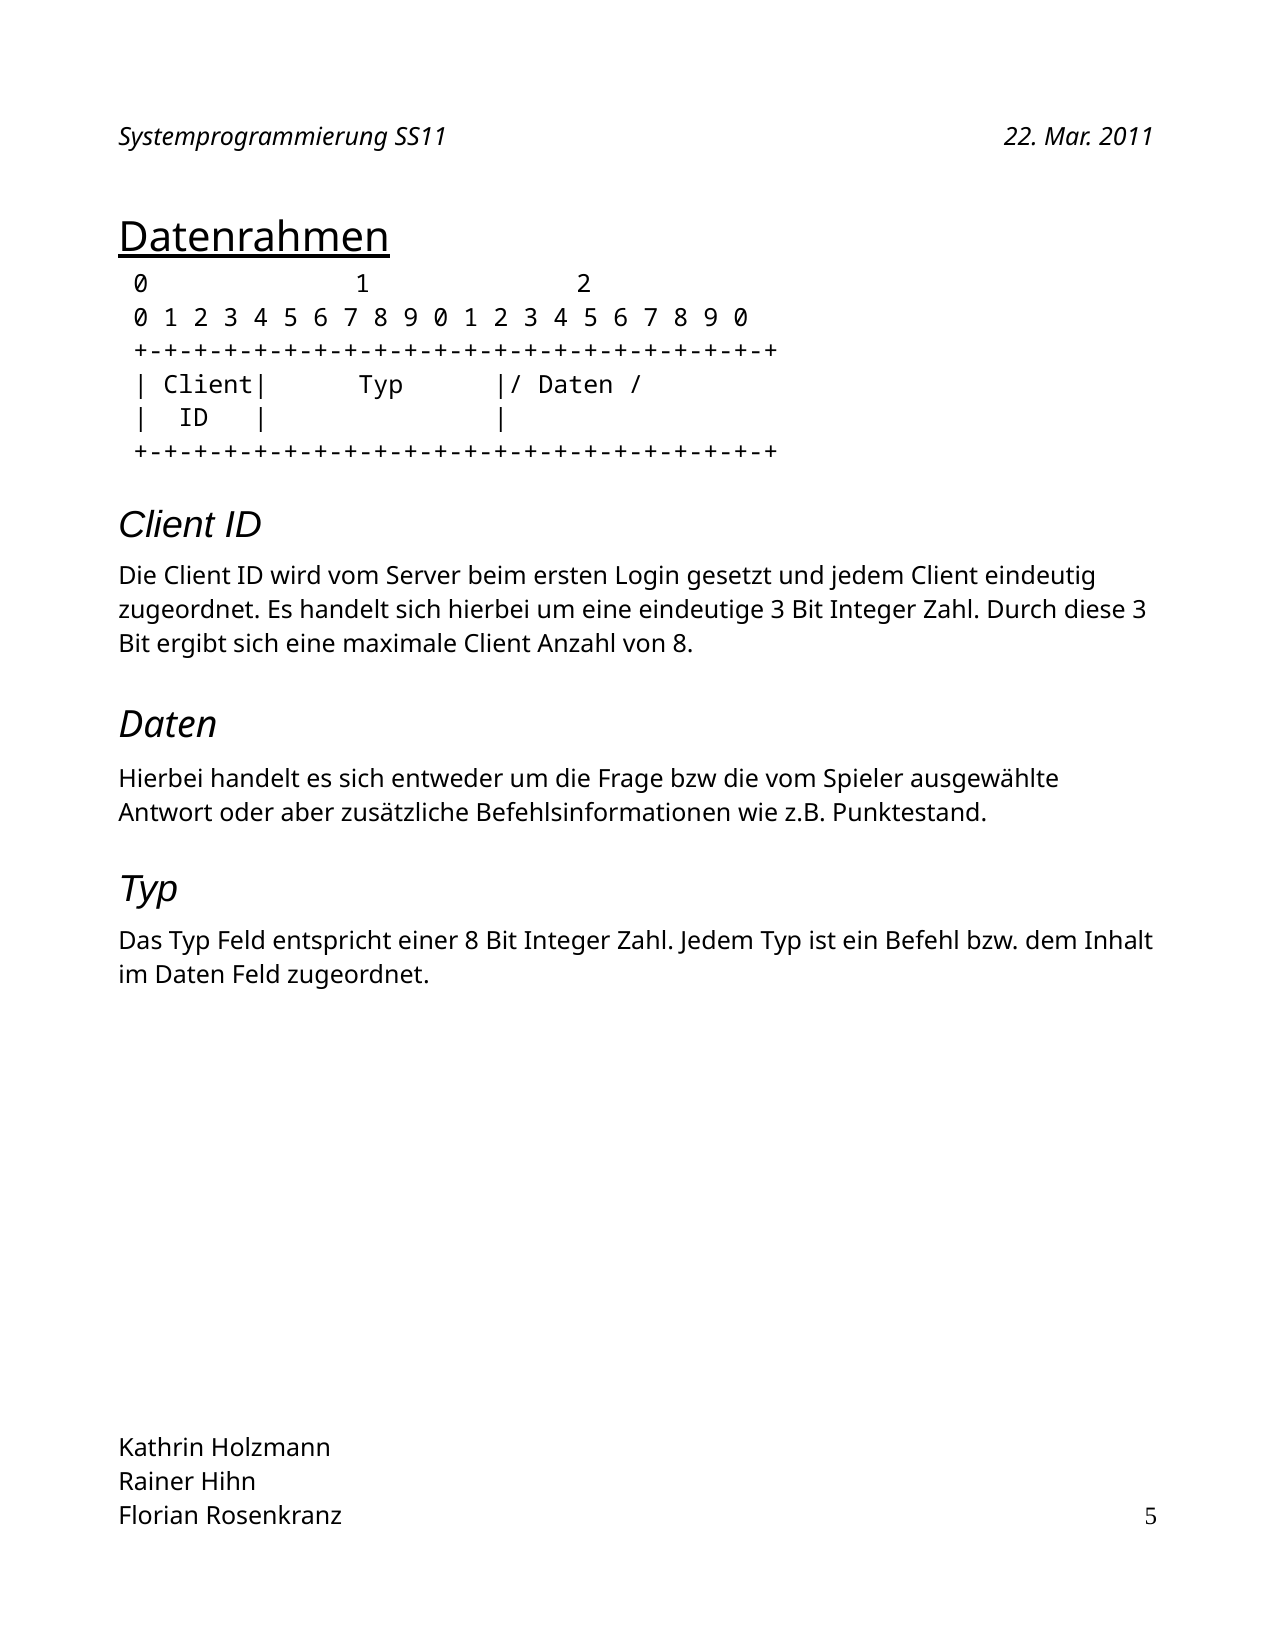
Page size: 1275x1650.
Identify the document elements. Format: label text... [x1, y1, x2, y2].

text | Client| Typ |/ Daten / [261, 377, 500, 398]
text | ID | | [501, 410, 1157, 431]
text | Client| Typ |/ Daten / [501, 377, 1157, 398]
text | Client| Typ |/ Daten / [141, 377, 260, 398]
text Hierbei handelt es sich entweder um die Frage bzw die vom Spieler ausgewählte Antwort oder aber zusätzliche Befehlsinformationen wie z.B. Punktestand. [118, 761, 1157, 829]
subtitle Typ [118, 867, 1157, 910]
text +-+-+-+-+-+-+-+-+-+-+-+-+-+-+-+-+-+-+-+-+-+ [118, 343, 1157, 364]
subtitle Client ID [118, 502, 1157, 545]
text 0 1 2 [118, 276, 1157, 297]
text Das Typ Feld entspricht einer 8 Bit Integer Zahl. Jedem Typ ist ein Befehl bzw. dem Inhalt im Daten Feld zugeordnet. [118, 922, 1157, 990]
text Die Client ID wird vom Server beim ersten Login gesetzt und jedem Client eindeutig zugeordnet. Es handelt sich hierbei um eine eindeutige 3 Bit Integer Zahl. Durch diese 3 Bit ergibt sich eine maximale Client Anzahl von 8. [118, 558, 1157, 660]
text | ID | | [261, 410, 500, 431]
text +-+-+-+-+-+-+-+-+-+-+-+-+-+-+-+-+-+-+-+-+-+ [118, 444, 1157, 465]
text | ID | | [118, 410, 140, 431]
text 0 1 2 3 4 5 6 7 8 9 0 1 2 3 4 5 6 7 8 9 0 [118, 309, 1157, 331]
subtitle Datenrahmen [118, 207, 1157, 263]
text | ID | | [141, 410, 260, 431]
subtitle Daten [118, 697, 1157, 748]
